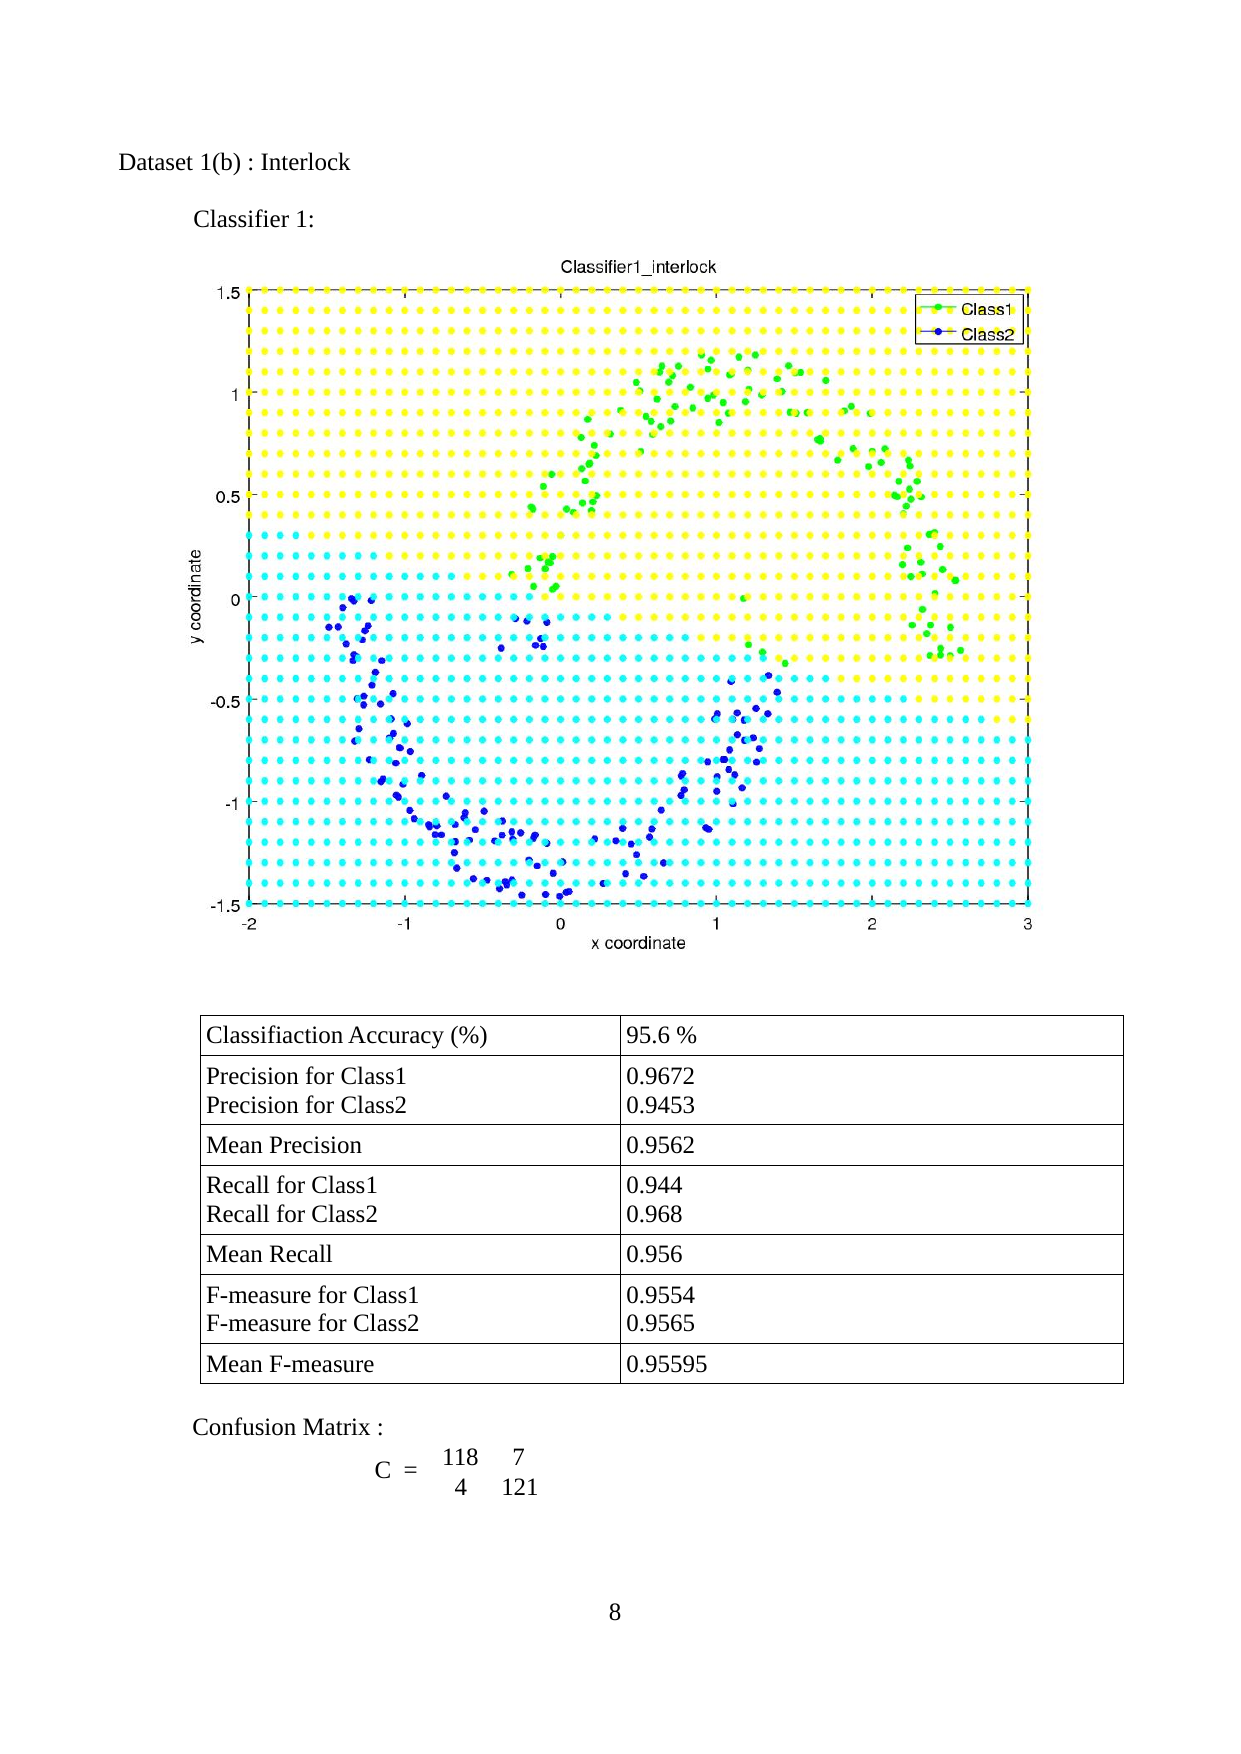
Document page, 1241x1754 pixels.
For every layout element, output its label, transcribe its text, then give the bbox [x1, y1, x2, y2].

table_cell Mean F-measure [201, 1344, 620, 1383]
table_header Classifiaction Accuracy (%) [201, 1016, 620, 1055]
table_cell Recall for Class1 Recall for Class2 [201, 1166, 620, 1233]
table_cell 0.9554 0.9565 [621, 1275, 1123, 1343]
table_cell 0.9562 [621, 1125, 1123, 1164]
text Confusion Matrix : [118, 1412, 1122, 1441]
table_cell F-measure for Class1 F-measure for Class2 [201, 1275, 620, 1343]
picture [118, 233, 1123, 986]
table_cell Mean Recall [201, 1235, 620, 1274]
table_cell Precision for Class1 Precision for Class2 [201, 1056, 620, 1124]
table_cell 0.95595 [621, 1344, 1123, 1383]
text C = [118, 1441, 1122, 1500]
text Dataset 1(b) : Interlock [118, 147, 1122, 176]
table_cell 0.944 0.968 [621, 1166, 1123, 1233]
table_cell Mean Precision [201, 1125, 620, 1164]
text Classifier 1: [118, 204, 1122, 233]
table_cell 0.9672 0.9453 [621, 1056, 1123, 1124]
table_cell 0.956 [621, 1235, 1123, 1274]
table_header 95.6 % [621, 1016, 1123, 1055]
